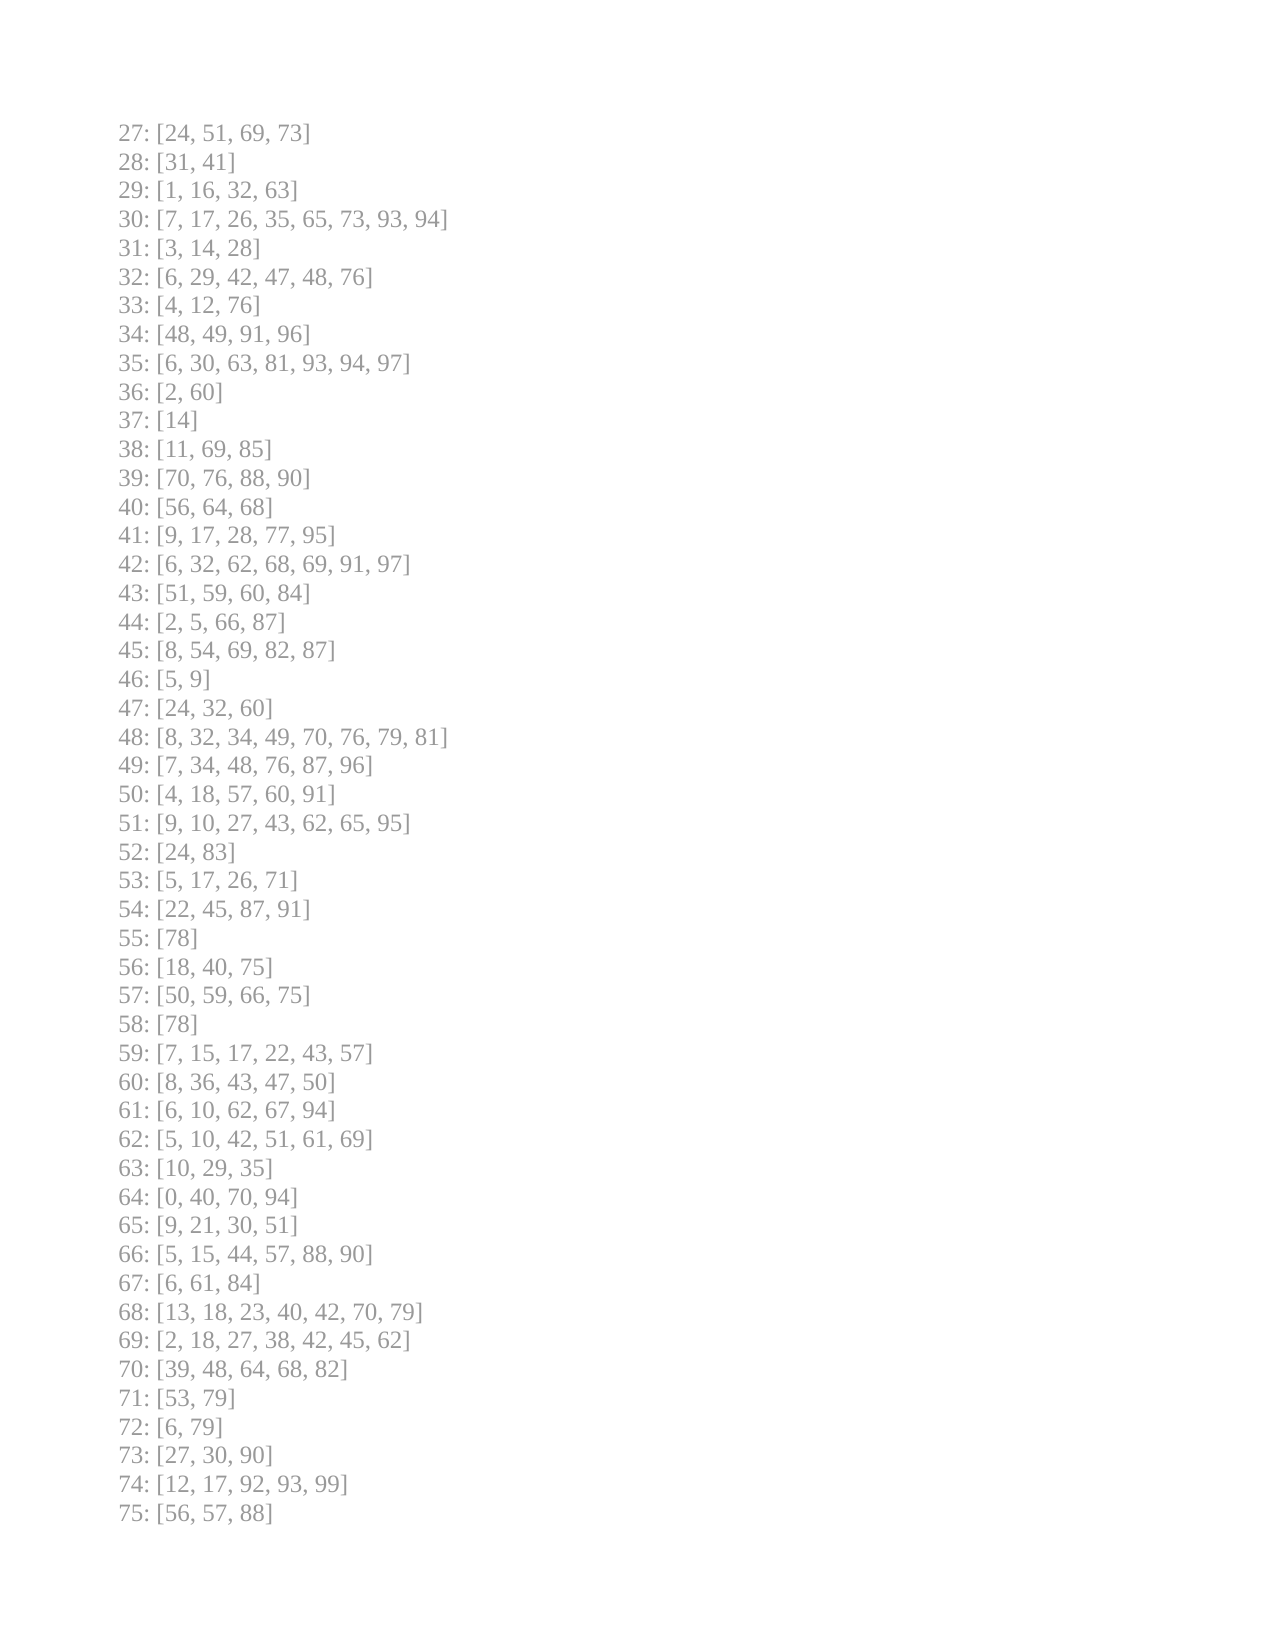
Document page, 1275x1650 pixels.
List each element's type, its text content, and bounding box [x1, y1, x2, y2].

text 75: [56, 57, 88] [118, 1498, 1157, 1527]
text 30: [7, 17, 26, 35, 65, 73, 93, 94] [118, 204, 1157, 233]
text 74: [12, 17, 92, 93, 99] [118, 1469, 1157, 1498]
text 67: [6, 61, 84] [118, 1268, 1157, 1297]
text 59: [7, 15, 17, 22, 43, 57] [118, 1038, 1157, 1067]
text 65: [9, 21, 30, 51] [118, 1211, 1157, 1239]
text 39: [70, 76, 88, 90] [118, 463, 1157, 492]
text 35: [6, 30, 63, 81, 93, 94, 97] [118, 348, 1157, 377]
text 43: [51, 59, 60, 84] [118, 578, 1157, 607]
text 55: [78] [118, 923, 1157, 952]
text 52: [24, 83] [118, 837, 1157, 866]
text 41: [9, 17, 28, 77, 95] [118, 521, 1157, 549]
text 31: [3, 14, 28] [118, 233, 1157, 262]
text 61: [6, 10, 62, 67, 94] [118, 1096, 1157, 1124]
text 54: [22, 45, 87, 91] [118, 894, 1157, 923]
text 49: [7, 34, 48, 76, 87, 96] [118, 751, 1157, 779]
text 34: [48, 49, 91, 96] [118, 319, 1157, 348]
text 66: [5, 15, 44, 57, 88, 90] [118, 1239, 1157, 1268]
text 63: [10, 29, 35] [118, 1153, 1157, 1182]
text 72: [6, 79] [118, 1412, 1157, 1441]
text 57: [50, 59, 66, 75] [118, 981, 1157, 1009]
text 36: [2, 60] [118, 377, 1157, 406]
text 62: [5, 10, 42, 51, 61, 69] [118, 1124, 1157, 1153]
text 68: [13, 18, 23, 40, 42, 70, 79] [118, 1297, 1157, 1326]
text 40: [56, 64, 68] [118, 492, 1157, 521]
text 50: [4, 18, 57, 60, 91] [118, 779, 1157, 808]
text 73: [27, 30, 90] [118, 1441, 1157, 1469]
text 69: [2, 18, 27, 38, 42, 45, 62] [118, 1326, 1157, 1354]
text 48: [8, 32, 34, 49, 70, 76, 79, 81] [118, 722, 1157, 751]
text 42: [6, 32, 62, 68, 69, 91, 97] [118, 549, 1157, 578]
text 33: [4, 12, 76] [118, 291, 1157, 319]
text 70: [39, 48, 64, 68, 82] [118, 1354, 1157, 1383]
text 27: [24, 51, 69, 73] [118, 118, 1157, 147]
text 60: [8, 36, 43, 47, 50] [118, 1067, 1157, 1096]
text 64: [0, 40, 70, 94] [118, 1182, 1157, 1211]
text 44: [2, 5, 66, 87] [118, 607, 1157, 636]
text 71: [53, 79] [118, 1383, 1157, 1412]
text 56: [18, 40, 75] [118, 952, 1157, 981]
text 28: [31, 41] [118, 147, 1157, 176]
text 58: [78] [118, 1009, 1157, 1038]
text 32: [6, 29, 42, 47, 48, 76] [118, 262, 1157, 291]
text 45: [8, 54, 69, 82, 87] [118, 636, 1157, 664]
text 51: [9, 10, 27, 43, 62, 65, 95] [118, 808, 1157, 837]
text 37: [14] [118, 406, 1157, 434]
text 46: [5, 9] [118, 664, 1157, 693]
text 29: [1, 16, 32, 63] [118, 176, 1157, 204]
text 47: [24, 32, 60] [118, 693, 1157, 722]
text 53: [5, 17, 26, 71] [118, 866, 1157, 894]
text 38: [11, 69, 85] [118, 434, 1157, 463]
